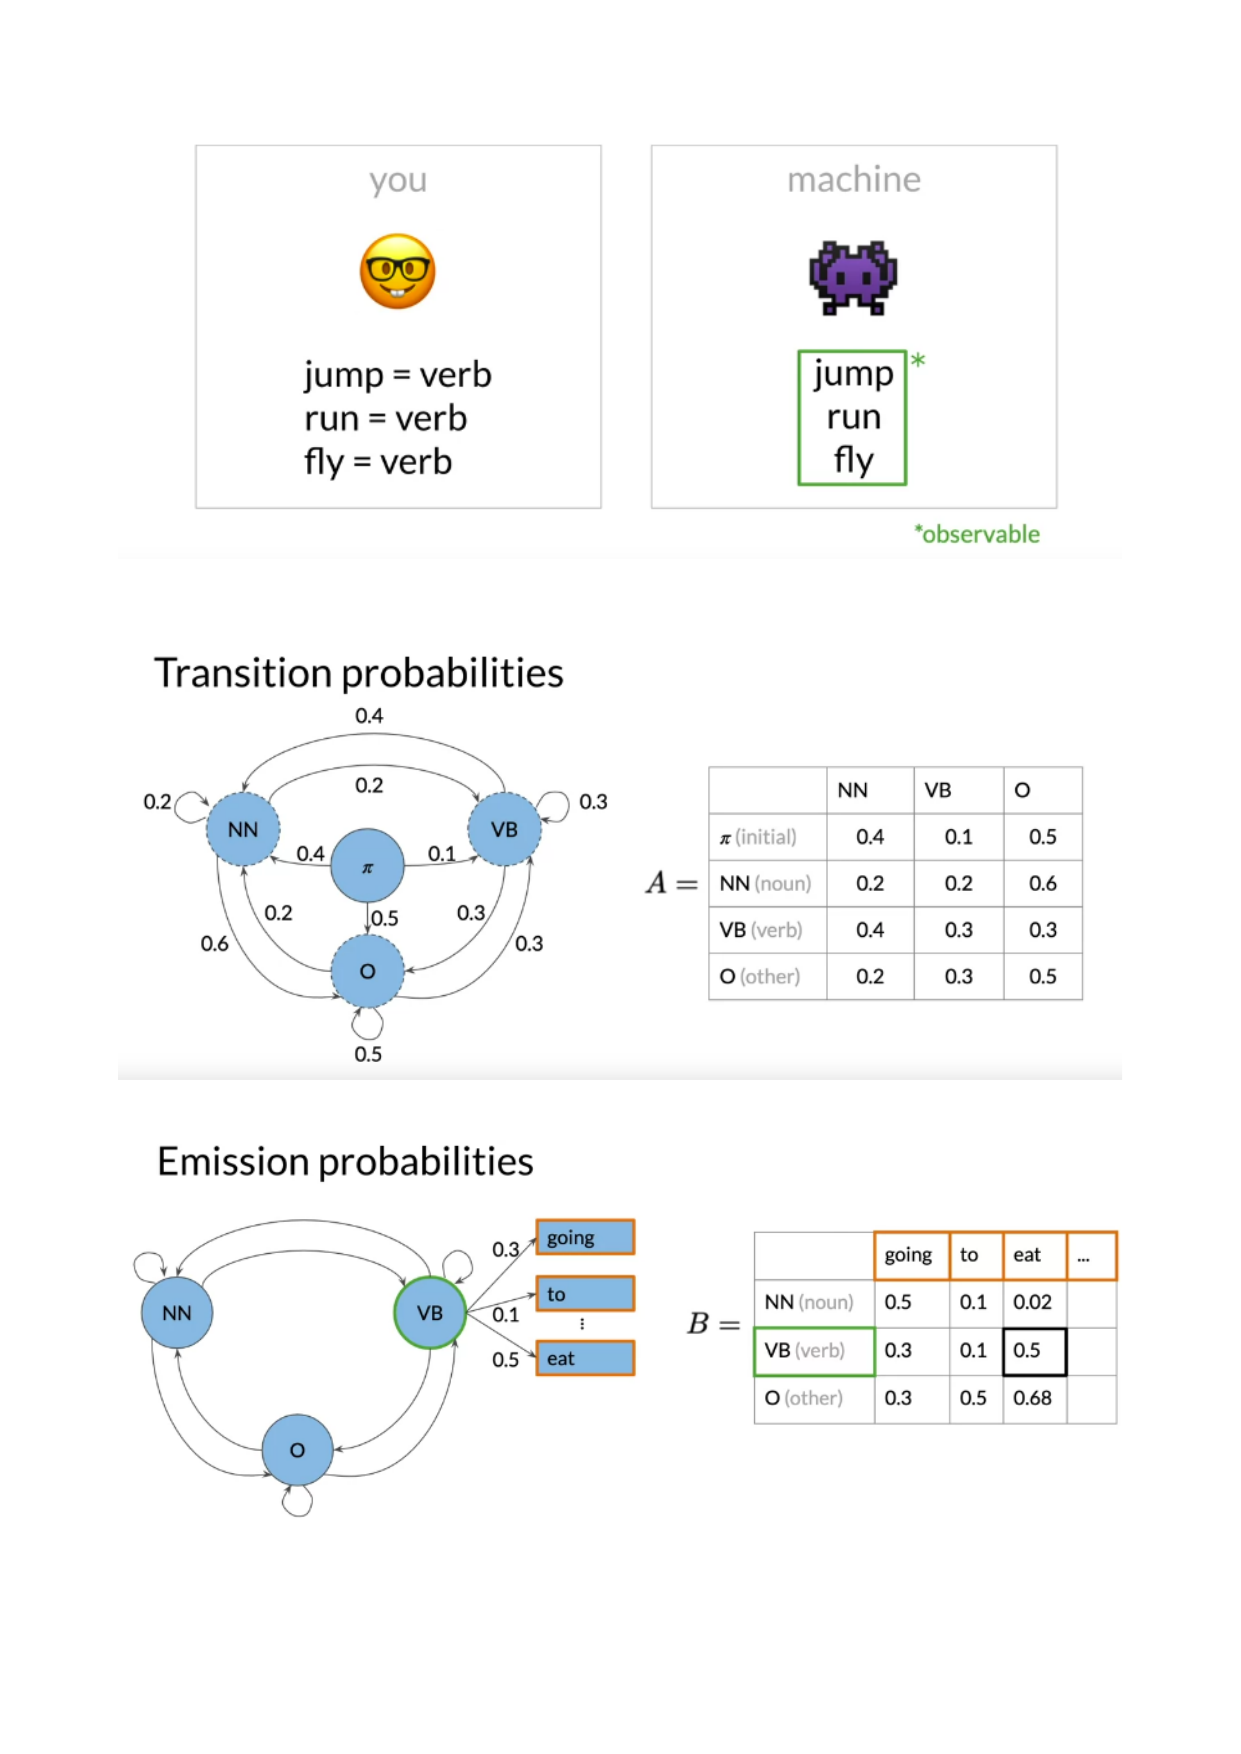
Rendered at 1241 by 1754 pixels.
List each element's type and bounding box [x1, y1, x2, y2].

picture [118, 118, 1123, 559]
picture [118, 1136, 1123, 1528]
picture [118, 644, 1123, 1080]
